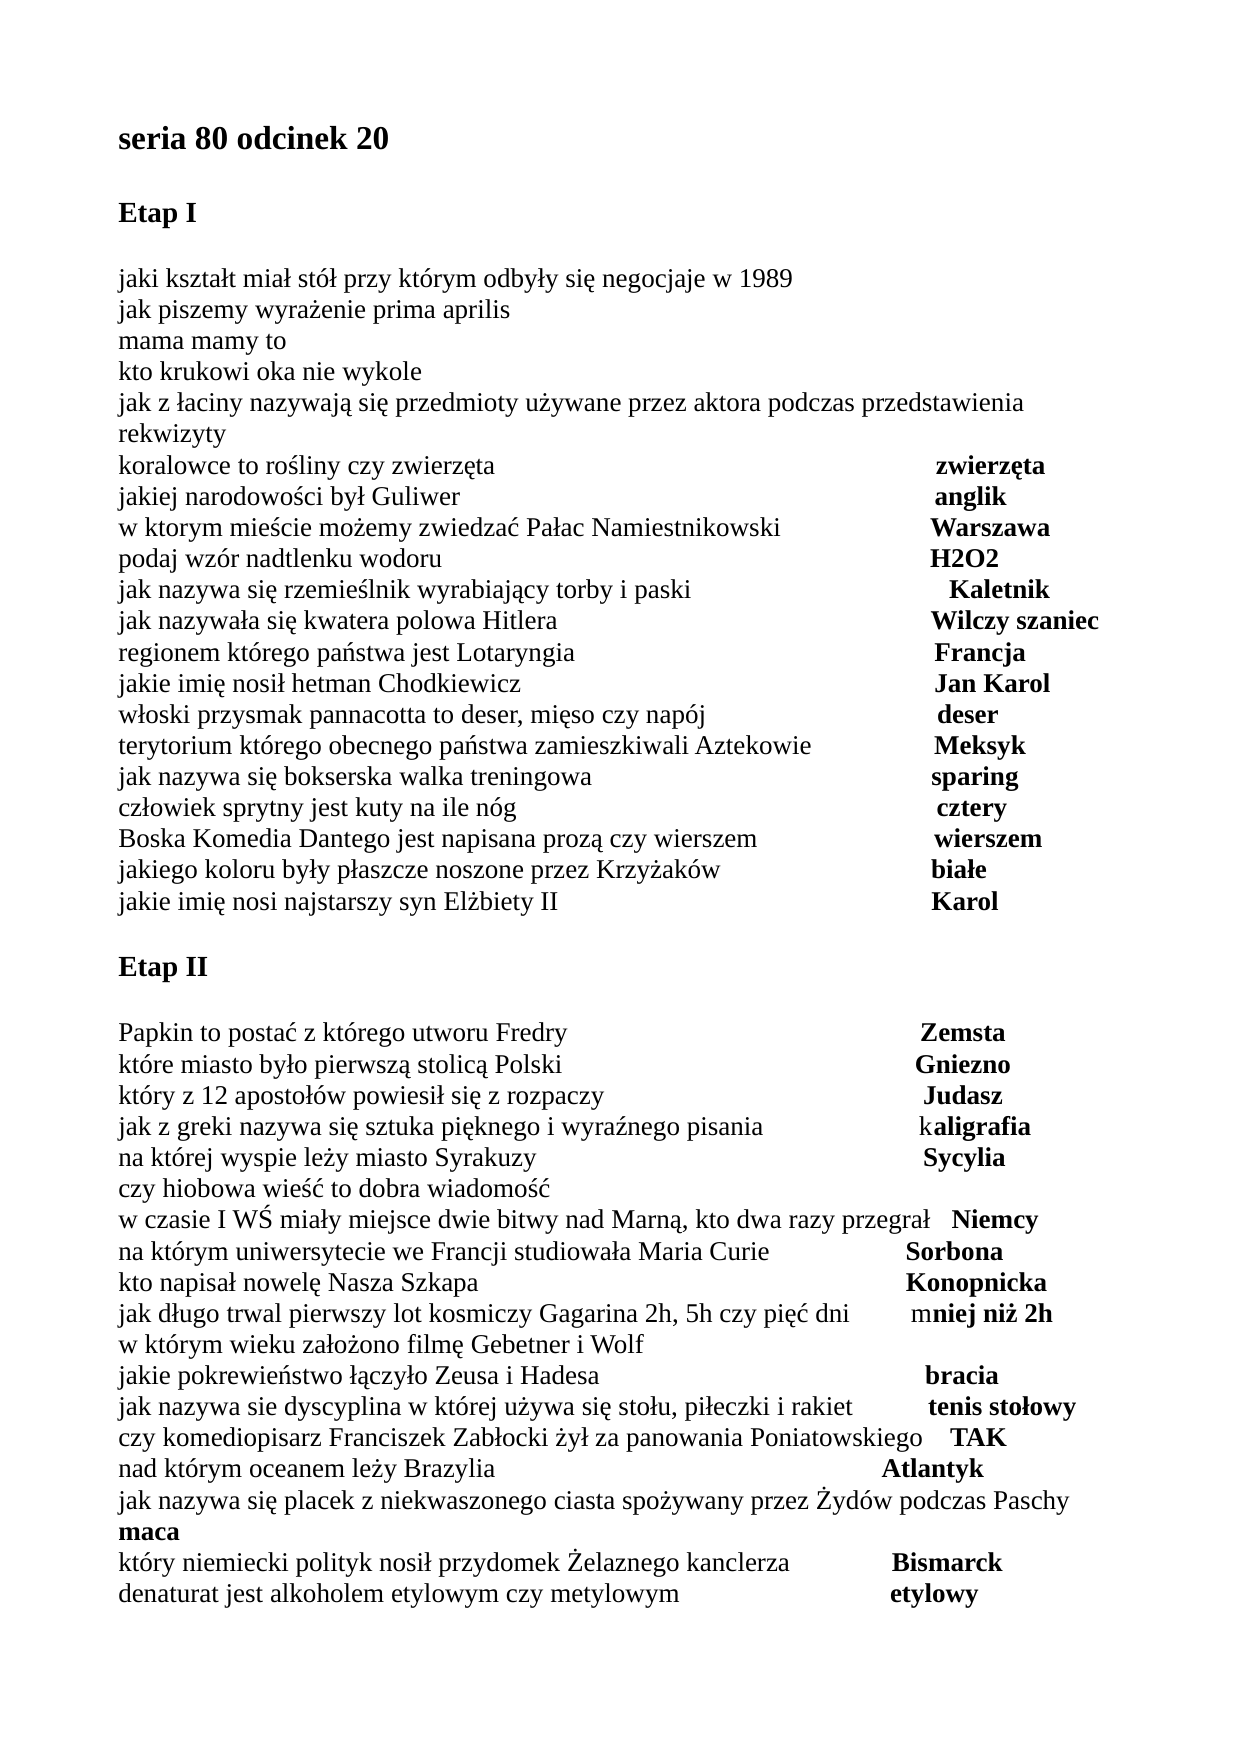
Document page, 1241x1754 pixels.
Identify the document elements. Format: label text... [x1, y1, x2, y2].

text na którym uniwersytecie we Francji studiowała Maria Curie Sorbona [118, 1234, 1122, 1266]
text w którym wieku założono filmę Gebetner i Wolf [118, 1328, 1122, 1359]
text człowiek sprytny jest kuty na ile nóg cztery [118, 791, 1122, 822]
text Etap II [118, 949, 1122, 983]
text seria 80 odcinek 20 [118, 118, 1122, 156]
text jak nazywa się bokserska walka treningowa sparing [118, 760, 1122, 791]
text jak z greki nazywa się sztuka pięknego i wyraźnego pisania kaligrafia [118, 1110, 1122, 1141]
text jak z łaciny nazywają się przedmioty używane przez aktora podczas przedstawienia rekwizyty [118, 386, 1122, 449]
text Papkin to postać z którego utworu Fredry Zemsta [118, 1017, 1122, 1048]
text kto napisał nowelę Nasza Szkapa Konopnicka [118, 1266, 1122, 1297]
text jakiego koloru były płaszcze noszone przez Krzyżaków białe [118, 854, 1122, 885]
text który niemiecki polityk nosił przydomek Żelaznego kanclerza Bismarck [118, 1546, 1122, 1577]
text kto krukowi oka nie wykole [118, 355, 1122, 386]
text w ktorym mieście możemy zwiedzać Pałac Namiestnikowski Warszawa [118, 511, 1122, 542]
text Boska Komedia Dantego jest napisana prozą czy wierszem wierszem [118, 822, 1122, 854]
text jaki kształt miał stół przy którym odbyły się negocjaje w 1989 [118, 262, 1122, 293]
text który z 12 apostołów powiesił się z rozpaczy Judasz [118, 1079, 1122, 1110]
text czy komediopisarz Franciszek Zabłocki żył za panowania Poniatowskiego TAK [118, 1421, 1122, 1453]
text jakiej narodowości był Guliwer anglik [118, 480, 1122, 511]
text jak nazywała się kwatera polowa Hitlera Wilczy szaniec [118, 604, 1122, 636]
text jakie pokrewieństwo łączyło Zeusa i Hadesa bracia [118, 1359, 1122, 1390]
text koralowce to rośliny czy zwierzęta zwierzęta [118, 449, 1122, 480]
text czy hiobowa wieść to dobra wiadomość [118, 1172, 1122, 1203]
text które miasto było pierwszą stolicą Polski Gniezno [118, 1048, 1122, 1079]
text jak piszemy wyrażenie prima aprilis [118, 293, 1122, 324]
text jak długo trwal pierwszy lot kosmiczy Gagarina 2h, 5h czy pięć dni mniej niż 2h [118, 1297, 1122, 1328]
text denaturat jest alkoholem etylowym czy metylowym etylowy [118, 1577, 1122, 1608]
text regionem którego państwa jest Lotaryngia Francja [118, 636, 1122, 667]
text nad którym oceanem leży Brazylia Atlantyk [118, 1453, 1122, 1484]
text jakie imię nosi najstarszy syn Elżbiety II Karol [118, 885, 1122, 916]
text mama mamy to [118, 324, 1122, 355]
text terytorium którego obecnego państwa zamieszkiwali Aztekowie Meksyk [118, 729, 1122, 760]
text jak nazywa sie dyscyplina w której używa się stołu, piłeczki i rakiet tenis stołowy [118, 1390, 1122, 1421]
text jak nazywa się placek z niekwaszonego ciasta spożywany przez Żydów podczas Paschy maca [118, 1484, 1122, 1546]
text jakie imię nosił hetman Chodkiewicz Jan Karol [118, 667, 1122, 698]
text Etap I [118, 195, 1122, 228]
text podaj wzór nadtlenku wodoru H2O2 [118, 542, 1122, 573]
text na której wyspie leży miasto Syrakuzy Sycylia [118, 1141, 1122, 1172]
text jak nazywa się rzemieślnik wyrabiający torby i paski Kaletnik [118, 573, 1122, 604]
text w czasie I WŚ miały miejsce dwie bitwy nad Marną, kto dwa razy przegrał Niemcy [118, 1203, 1122, 1234]
text włoski przysmak pannacotta to deser, mięso czy napój deser [118, 698, 1122, 729]
